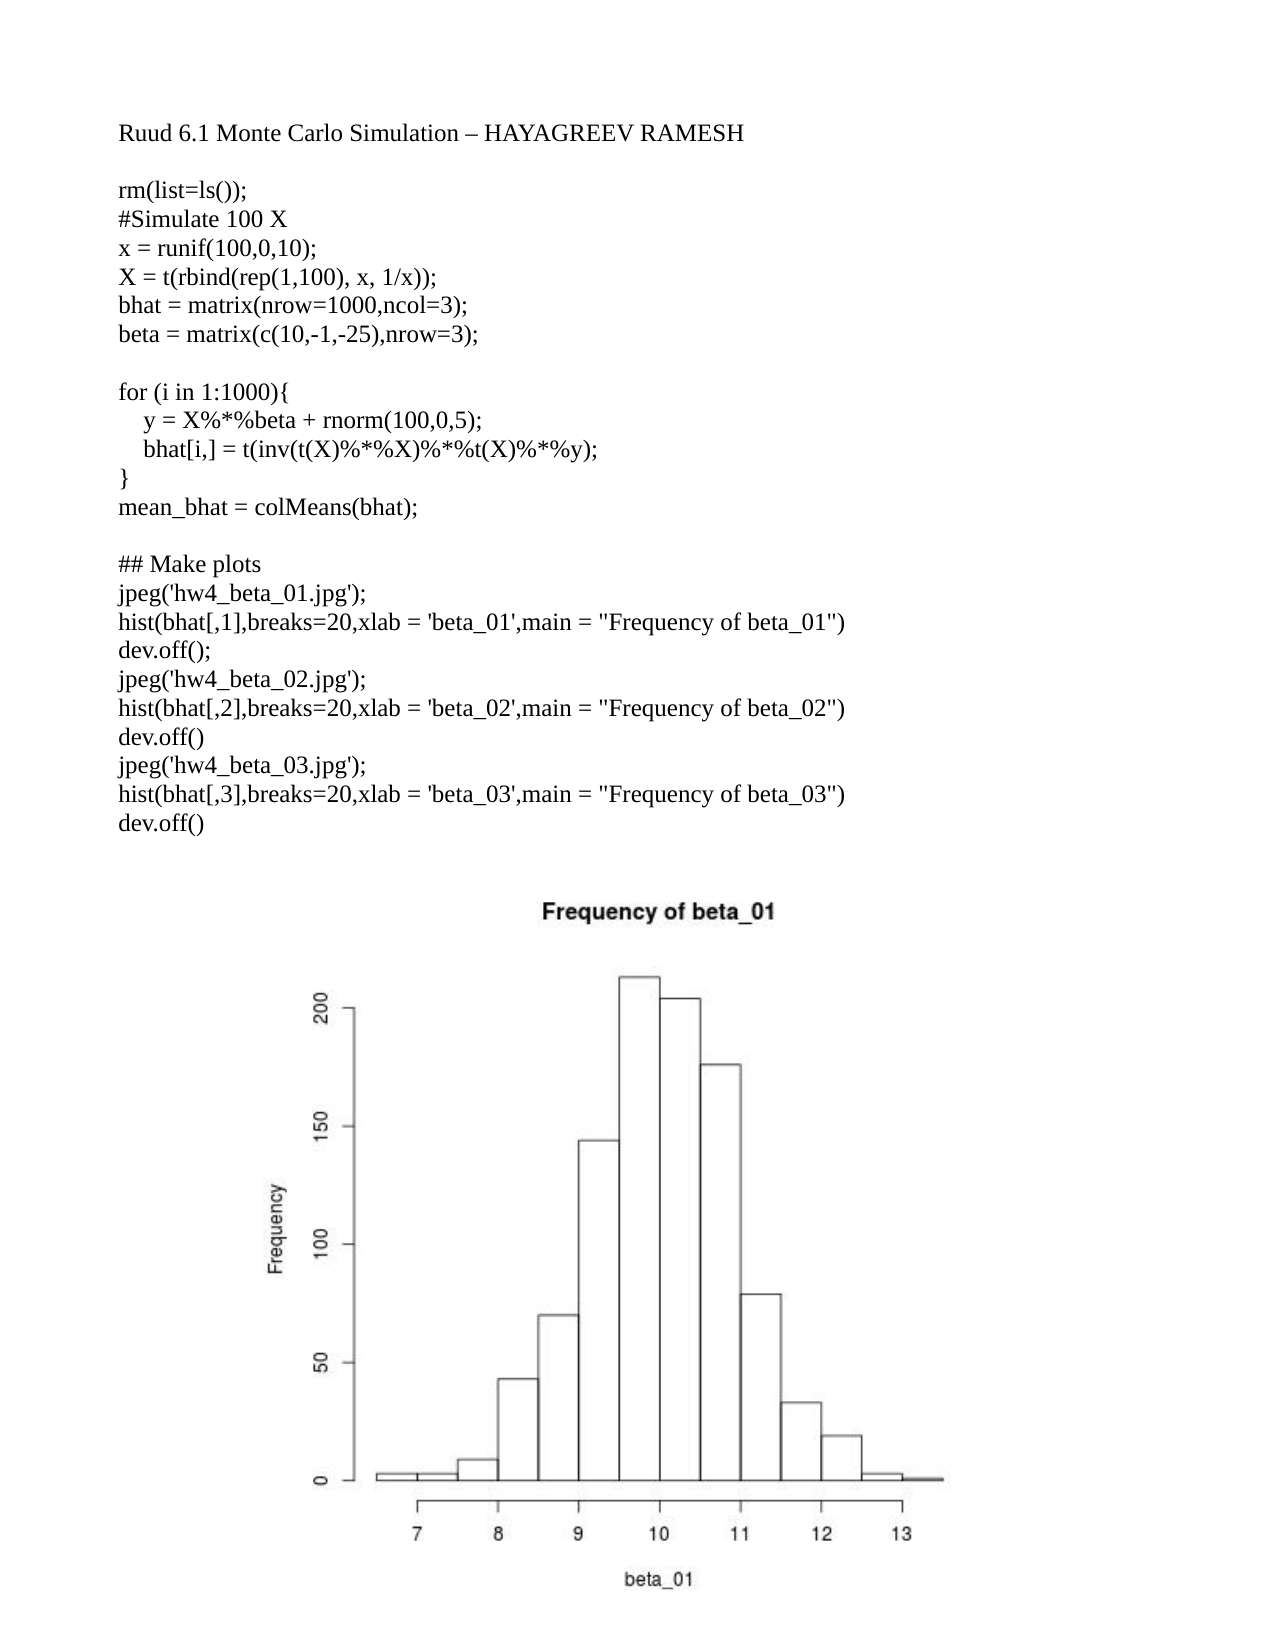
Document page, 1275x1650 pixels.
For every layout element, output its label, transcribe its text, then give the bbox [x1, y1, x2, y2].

text dev.off() [118, 808, 1157, 837]
text for (i in 1:1000){ [118, 377, 1157, 406]
text x = runif(100,0,10); [118, 233, 1157, 262]
text } [118, 463, 1157, 492]
text y = X%*%beta + rnorm(100,0,5); [118, 406, 1157, 434]
text hist(bhat[,1],breaks=20,xlab = 'beta_01',main = "Frequency of beta_01") [118, 607, 1157, 636]
text Ruud 6.1 Monte Carlo Simulation – HAYAGREEV RAMESH [118, 118, 1157, 147]
text jpeg('hw4_beta_03.jpg'); [118, 751, 1157, 779]
text beta = matrix(c(10,-1,-25),nrow=3); [118, 319, 1157, 348]
text dev.off() [118, 722, 1157, 751]
text jpeg('hw4_beta_02.jpg'); [118, 664, 1157, 693]
text bhat = matrix(nrow=1000,ncol=3); [118, 291, 1157, 319]
text jpeg('hw4_beta_01.jpg'); [118, 578, 1157, 607]
text ## Make plots [118, 549, 1157, 578]
picture [262, 865, 1013, 1616]
text rm(list=ls()); [118, 176, 1157, 204]
text mean_bhat = colMeans(bhat); [118, 492, 1157, 521]
text #Simulate 100 X [118, 204, 1157, 233]
text hist(bhat[,2],breaks=20,xlab = 'beta_02',main = "Frequency of beta_02") [118, 693, 1157, 722]
text hist(bhat[,3],breaks=20,xlab = 'beta_03',main = "Frequency of beta_03") [118, 779, 1157, 808]
text bhat[i,] = t(inv(t(X)%*%X)%*%t(X)%*%y); [118, 434, 1157, 463]
text X = t(rbind(rep(1,100), x, 1/x)); [118, 262, 1157, 291]
text dev.off(); [118, 636, 1157, 664]
